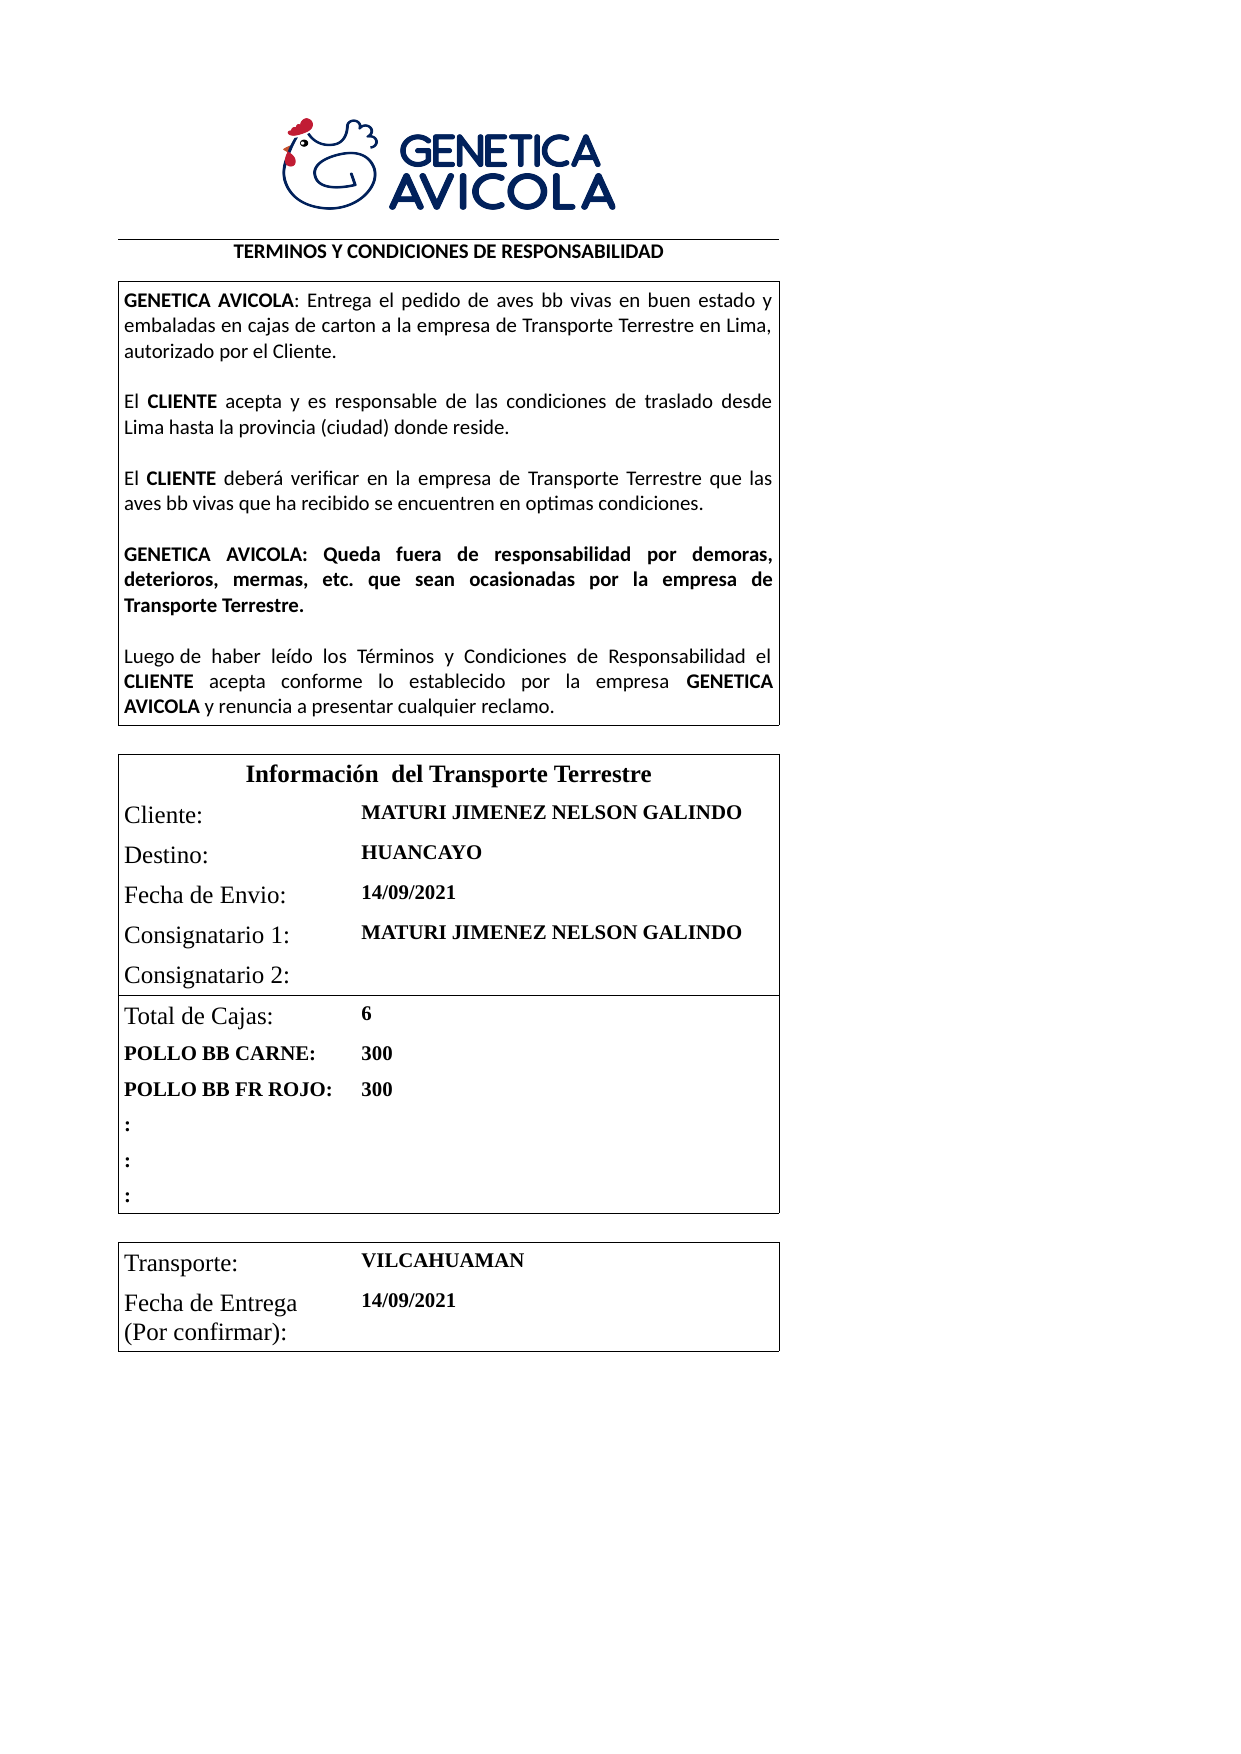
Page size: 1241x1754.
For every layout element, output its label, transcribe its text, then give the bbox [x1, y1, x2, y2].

table_cell : [119, 1142, 356, 1177]
table_cell HUANCAYO [356, 834, 779, 874]
table_cell MATURI JIMENEZ NELSON GALINDO [356, 794, 779, 834]
table_cell Cliente: [119, 794, 356, 834]
table_cell POLLO BB CARNE: [119, 1035, 356, 1071]
picture [282, 118, 616, 210]
table_cell GENETICA AVICOLA: Entrega el pedido de aves bb vivas en buen estado y embaladas en cajas de carton a la empresa de Transporte Terrestre en Lima, autorizado por el Cliente. El CLIENTE acepta y es responsable de las condiciones de traslado desde Lima hasta la provincia (ciudad) donde reside. El CLIENTE deberá verificar en la empresa de Transporte Terrestre que las aves bb vivas que ha recibido se encuentren en optimas condiciones. GENETICA AVICOLA: Queda fuera de responsabilidad por demoras, deterioros, mermas, etc. que sean ocasionadas por la empresa de Transporte Terrestre. Luego de haber leído los Términos y Condiciones de Responsabilidad el CLIENTE acepta conforme lo establecido por la empresa GENETICA AVICOLA y renuncia a presentar cualquier reclamo. [119, 282, 779, 725]
table_cell Consignatario 2: [119, 955, 356, 995]
table_cell [356, 955, 779, 995]
table_cell 300 [356, 1071, 779, 1106]
table_cell [356, 1178, 779, 1213]
table_cell Destino: [119, 834, 356, 874]
table_cell MATURI JIMENEZ NELSON GALINDO [356, 915, 779, 955]
table_cell [118, 1214, 356, 1242]
table_cell 14/09/2021 [356, 874, 779, 914]
table_header Información del Transporte Terrestre [119, 755, 779, 794]
table_cell Total de Cajas: [119, 996, 356, 1035]
table_cell 14/09/2021 [356, 1282, 779, 1351]
table_cell Fecha de Entrega (Por confirmar): [119, 1282, 356, 1351]
table_cell Transporte: [119, 1243, 356, 1282]
table_header TERMINOS Y CONDICIONES DE RESPONSABILIDAD [118, 240, 779, 281]
table_cell [356, 1214, 779, 1242]
table_cell Consignatario 1: [119, 915, 356, 955]
table_cell POLLO BB FR ROJO: [119, 1071, 356, 1106]
table_cell : [119, 1106, 356, 1142]
table_cell : [119, 1178, 356, 1213]
table_cell 6 [356, 996, 779, 1035]
table_cell [356, 1106, 779, 1142]
table_cell 300 [356, 1035, 779, 1071]
table_cell [356, 1142, 779, 1177]
table_cell Fecha de Envio: [119, 874, 356, 914]
table_cell VILCAHUAMAN [356, 1243, 779, 1282]
